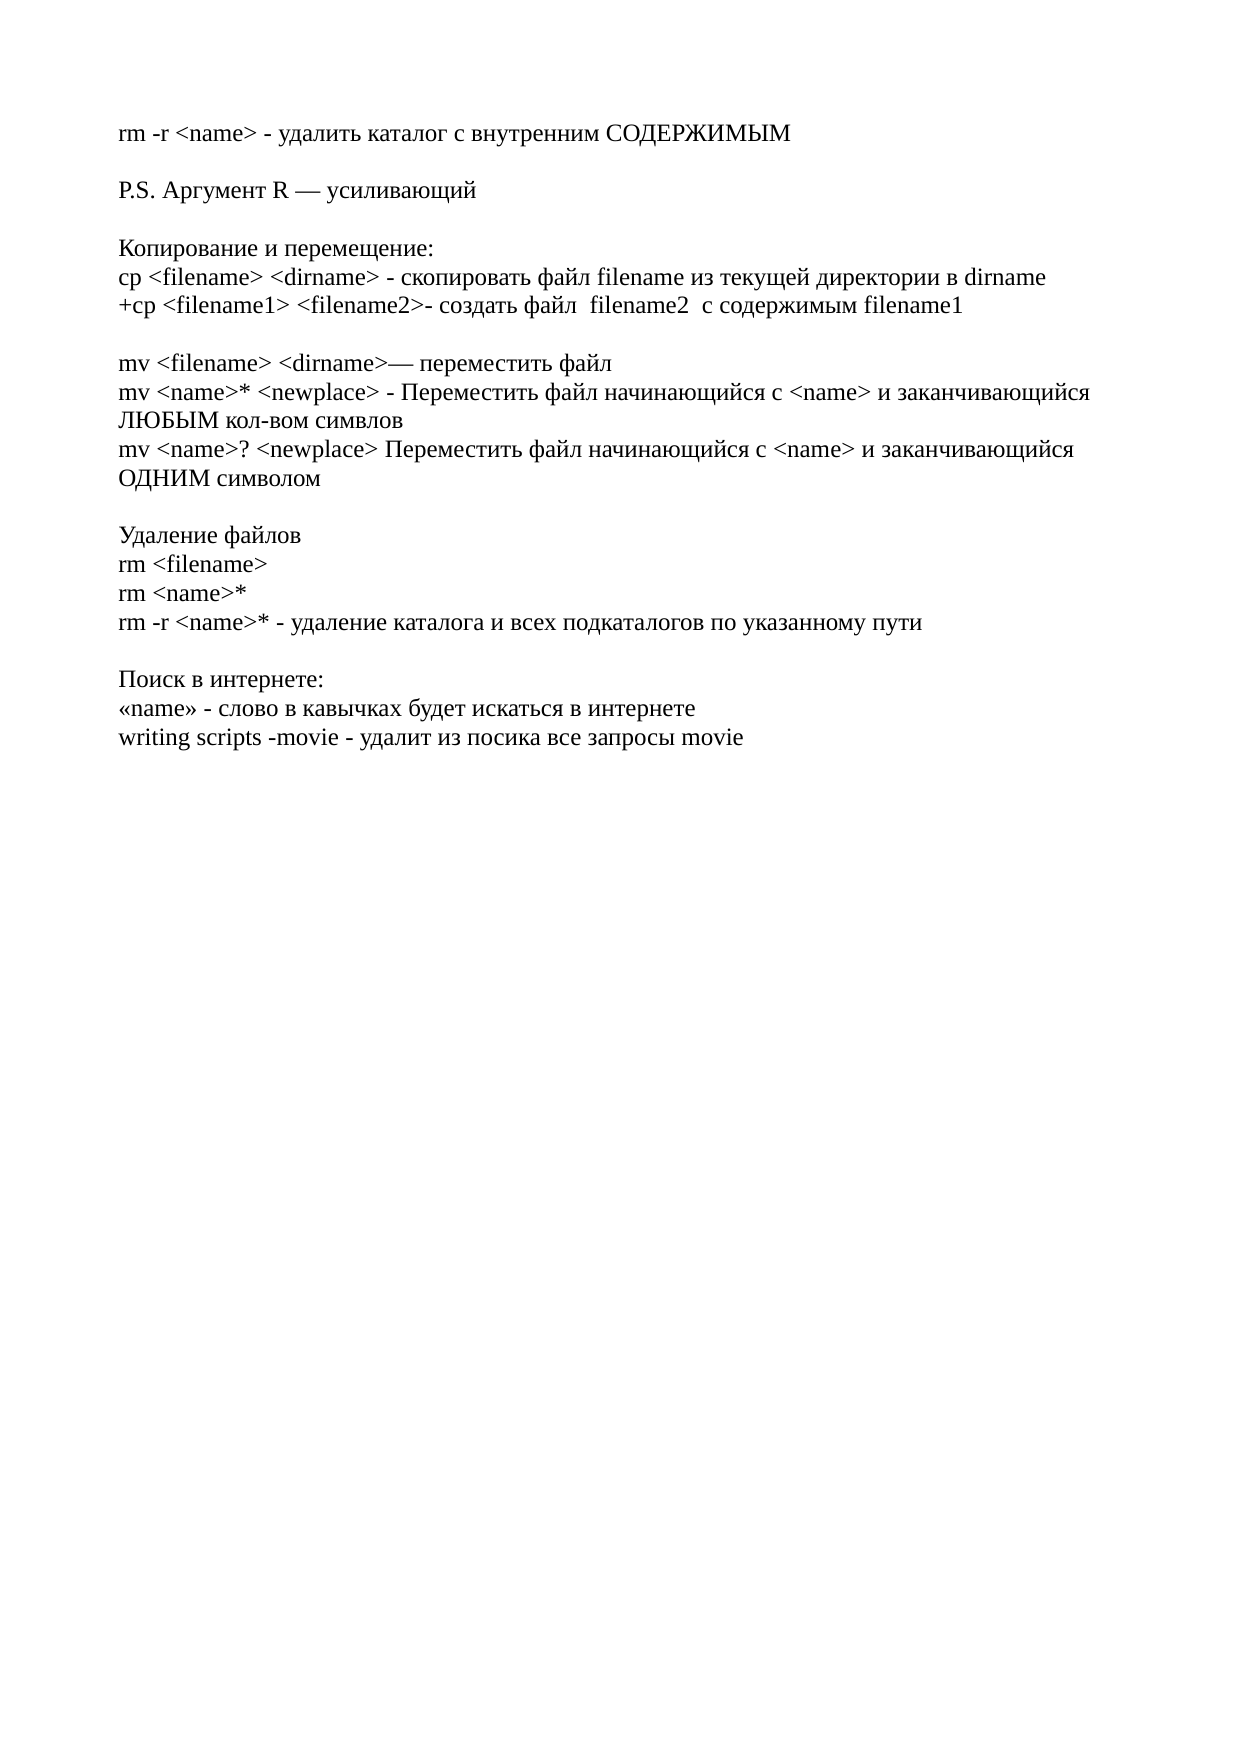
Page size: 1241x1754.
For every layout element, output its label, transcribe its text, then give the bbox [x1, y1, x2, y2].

text «name» - слово в кавычках будет искаться в интернете [118, 693, 1122, 722]
text mv <filename> <dirname>— переместить файл [118, 348, 1122, 377]
text rm -r <name>* - удаление каталога и всех подкаталогов по указанному пути [118, 607, 1122, 636]
text rm <name>* [118, 578, 1122, 607]
text Удаление файлов [118, 521, 1122, 549]
text Поиск в интернете: [118, 664, 1122, 693]
text rm <filename> [118, 549, 1122, 578]
text Копирование и перемещение: [118, 233, 1122, 262]
text P.S. Аргумент R — усиливающий [118, 176, 1122, 204]
text +cp <filename1> <filename2>- создать файл filename2 с содержимым filename1 [118, 291, 1122, 319]
text mv <name>* <newplace> - Переместить файл начинающийся с <name> и заканчивающийся ЛЮБЫМ кол-вом симвлов [118, 377, 1122, 434]
text rm -r <name> - удалить каталог с внутренним СОДЕРЖИМЫМ [118, 118, 1122, 147]
text cp <filename> <dirname> - скопировать файл filename из текущей директории в dirname [118, 262, 1122, 291]
text mv <name>? <newplace> Переместить файл начинающийся с <name> и заканчивающийся ОДНИМ символом [118, 434, 1122, 492]
text writing scripts -movie - удалит из посика все запросы movie [118, 722, 1122, 751]
